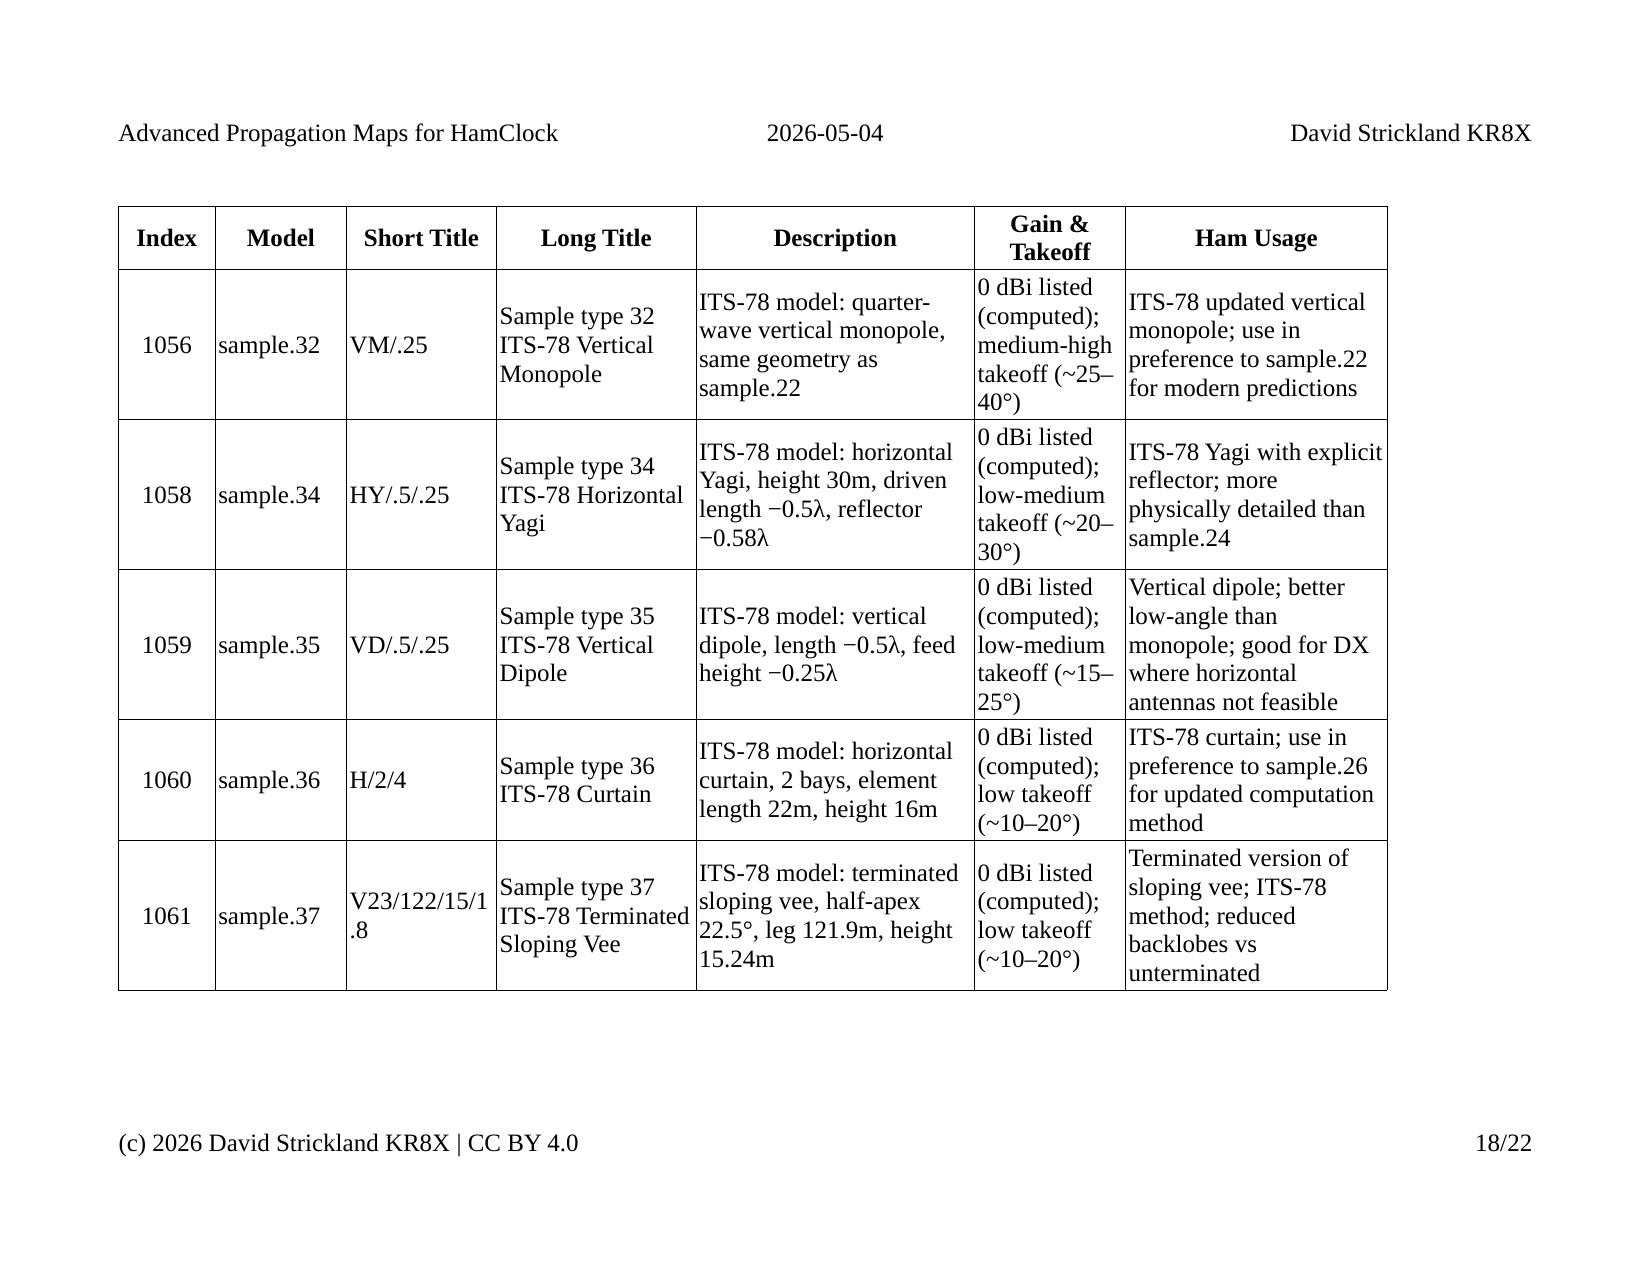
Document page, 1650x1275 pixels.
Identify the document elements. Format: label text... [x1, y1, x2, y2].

table_header Model [216, 207, 346, 269]
table_cell ITS-78 model: horizontal curtain, 2 bays, element length 22m, height 16m [697, 720, 974, 840]
table_cell ITS-78 updated vertical monopole; use in preference to sample.22 for modern predictions [1126, 270, 1387, 419]
table_header Ham Usage [1126, 207, 1387, 269]
table_cell ITS-78 model: vertical dipole, length −0.5λ, feed height −0.25λ [697, 570, 974, 719]
table_cell sample.35 [216, 570, 346, 719]
table_cell VM/.25 [347, 270, 496, 419]
table_header Gain & Takeoff [975, 207, 1125, 269]
table_cell 1059 [119, 570, 215, 719]
table_cell sample.32 [216, 270, 346, 419]
table_cell 0 dBi listed (computed); low-medium takeoff (~20–30°) [975, 420, 1125, 569]
table_header Index [119, 207, 215, 269]
table_cell sample.34 [216, 420, 346, 569]
table_header Description [697, 207, 974, 269]
table_cell ITS-78 model: horizontal Yagi, height 30m, driven length −0.5λ, reflector −0.58λ [697, 420, 974, 569]
table_cell HY/.5/.25 [347, 420, 496, 569]
table_cell Terminated version of sloping vee; ITS-78 method; reduced backlobes vs unterminated [1126, 841, 1387, 990]
table_cell Sample type 32 ITS-78 Vertical Monopole [497, 270, 696, 419]
table_cell 1060 [119, 720, 215, 840]
table_cell ITS-78 model: quarter-wave vertical monopole, same geometry as sample.22 [697, 270, 974, 419]
table_cell sample.37 [216, 841, 346, 990]
table_cell Sample type 34 ITS-78 Horizontal Yagi [497, 420, 696, 569]
table_header Long Title [497, 207, 696, 269]
table_cell 0 dBi listed (computed); low takeoff (~10–20°) [975, 720, 1125, 840]
table_cell 0 dBi listed (computed); medium-high takeoff (~25–40°) [975, 270, 1125, 419]
table_cell Vertical dipole; better low-angle than monopole; good for DX where horizontal antennas not feasible [1126, 570, 1387, 719]
table_cell ITS-78 curtain; use in preference to sample.26 for updated computation method [1126, 720, 1387, 840]
table_cell 1061 [119, 841, 215, 990]
table_cell H/2/4 [347, 720, 496, 840]
table_cell Sample type 35 ITS-78 Vertical Dipole [497, 570, 696, 719]
table_cell ITS-78 model: terminated sloping vee, half-apex 22.5°, leg 121.9m, height 15.24m [697, 841, 974, 990]
table_cell sample.36 [216, 720, 346, 840]
table_cell Sample type 37 ITS-78 Terminated Sloping Vee [497, 841, 696, 990]
table_cell V23/122/15/1.8 [347, 841, 496, 990]
table_cell 1056 [119, 270, 215, 419]
table_cell ITS-78 Yagi with explicit reflector; more physically detailed than sample.24 [1126, 420, 1387, 569]
table_cell Sample type 36 ITS-78 Curtain [497, 720, 696, 840]
table_cell 0 dBi listed (computed); low-medium takeoff (~15–25°) [975, 570, 1125, 719]
table_cell 0 dBi listed (computed); low takeoff (~10–20°) [975, 841, 1125, 990]
table_cell 1058 [119, 420, 215, 569]
table_header Short Title [347, 207, 496, 269]
table_cell VD/.5/.25 [347, 570, 496, 719]
